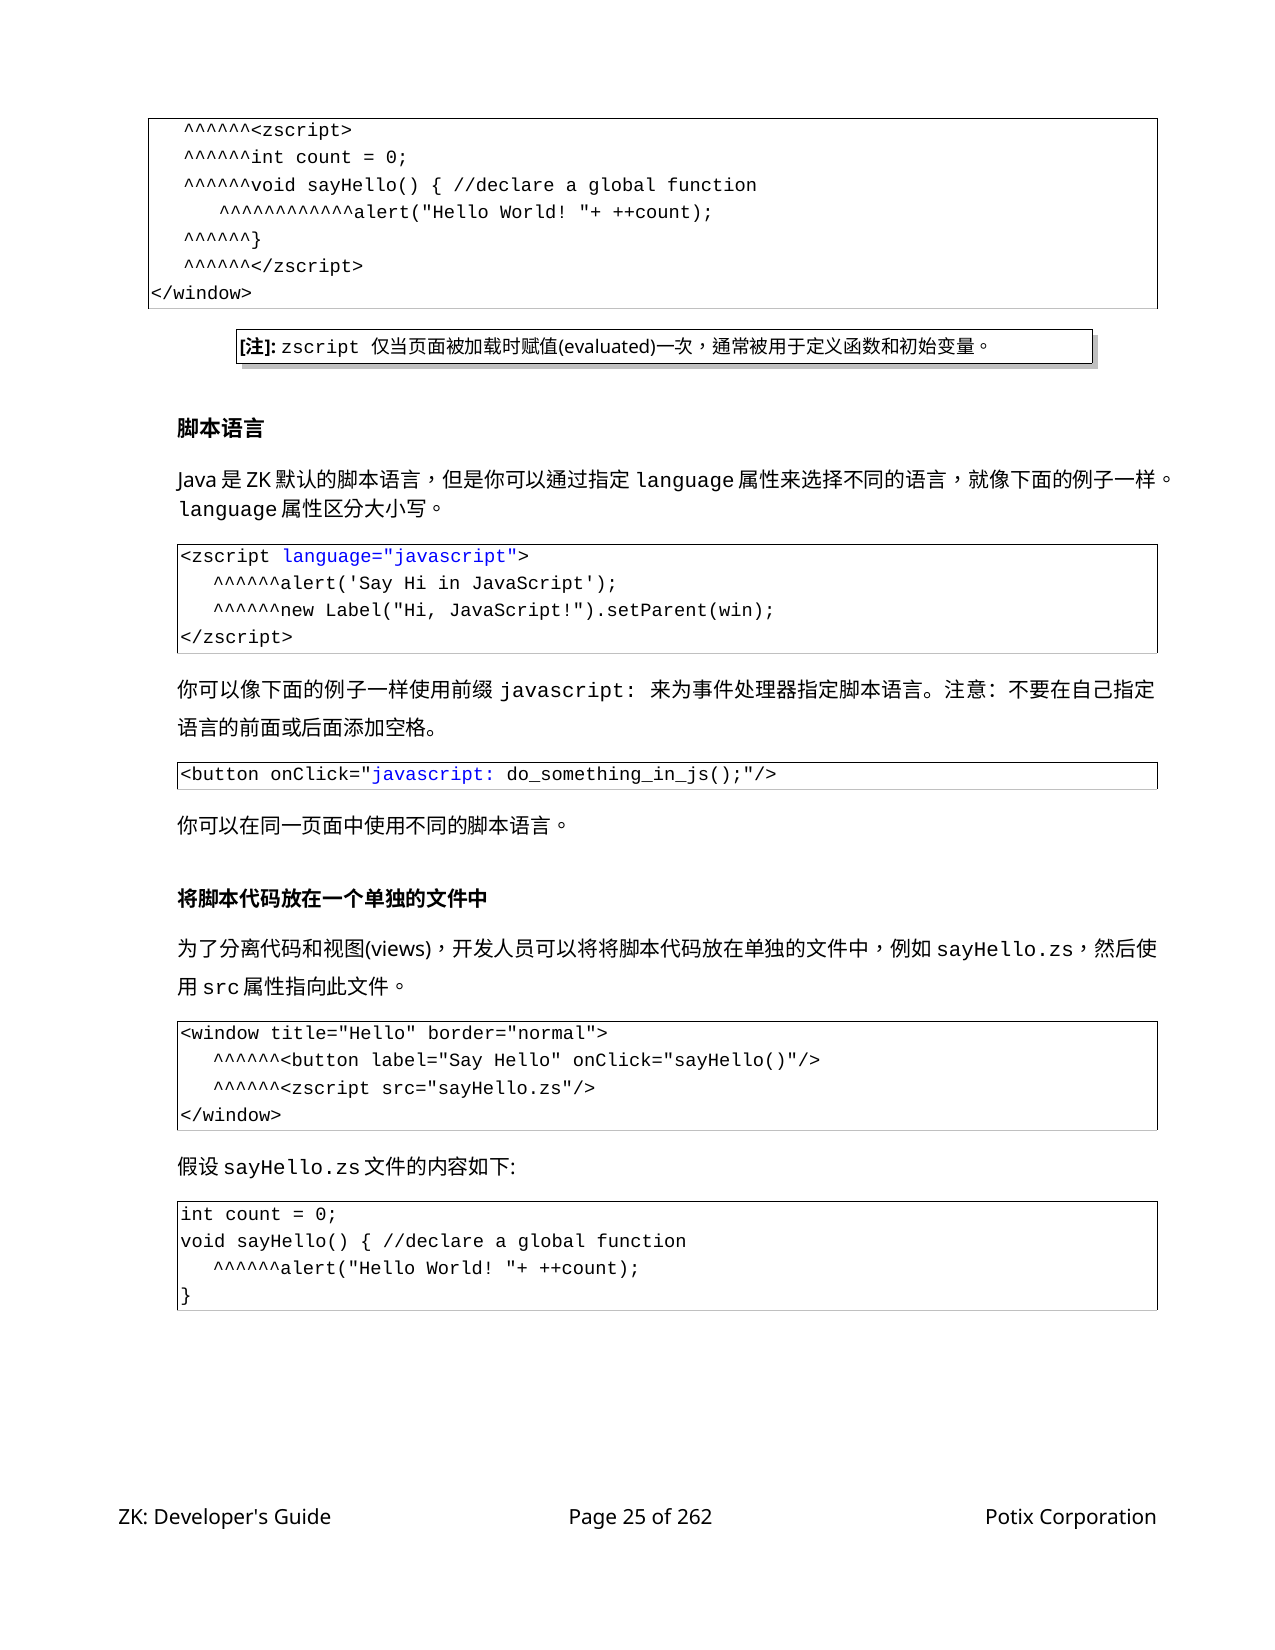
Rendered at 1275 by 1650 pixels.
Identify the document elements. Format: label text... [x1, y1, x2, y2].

text } [178, 1283, 1157, 1310]
text <button onClick="javascript: do_something_in_js();"/> [178, 763, 1157, 789]
text ^^^^^^<button label="Say Hello" onClick="sayHello()"/> [178, 1048, 1157, 1073]
text </window> [178, 1103, 1157, 1130]
text [注]: zscript 仅当页面被加载时赋值(evaluated)一次，通常被用于定义函数和初始变量。 [237, 330, 1092, 363]
text ^^^^^^</zscript> [149, 254, 1157, 278]
text 你可以在同一页面中使用不同的脚本语言。 [177, 809, 1157, 839]
text 为了分离代码和视图(views)，开发人员可以将将脚本代码放在单独的文件中，例如sayHello.zs，然后使用src属性指向此文件。 [177, 933, 1157, 1001]
text int count = 0; [178, 1202, 1157, 1226]
text 假设sayHello.zs文件的内容如下: [177, 1151, 1157, 1181]
text <zscript language="javascript"> [178, 545, 1157, 568]
subtitle 脚本语言 [177, 411, 1157, 443]
text <window title="Hello" border="normal"> [178, 1022, 1157, 1045]
text ^^^^^^<zscript src="sayHello.zs"/> [178, 1076, 1157, 1100]
text ^^^^^^} [149, 227, 1157, 251]
text ^^^^^^new Label("Hi, JavaScript!").setParent(win); [178, 598, 1157, 622]
text ^^^^^^<zscript> [149, 119, 1157, 142]
text ^^^^^^alert("Hello World! "+ ++count); [178, 1256, 1157, 1280]
text </window> [149, 281, 1157, 308]
text ^^^^^^int count = 0; [149, 145, 1157, 169]
text 你可以像下面的例子一样使用前缀 javascript: 来为事件处理器指定脚本语言。注意：不要在自己指定语言的前面或后面添加空格。 [177, 673, 1157, 741]
text ^^^^^^alert('Say Hi in JavaScript'); [178, 571, 1157, 595]
text </zscript> [178, 625, 1157, 653]
text void sayHello() { //declare a global function [178, 1229, 1157, 1253]
subtitle 将脚本代码放在一个单独的文件中 [177, 882, 1157, 912]
text Java是ZK默认的脚本语言，但是你可以通过指定language属性来选择不同的语言，就像下面的例子一样。language属性区分大小写。 [177, 463, 1157, 523]
text ^^^^^^^^^^^^alert("Hello World! "+ ++count); [149, 200, 1157, 224]
text ^^^^^^void sayHello() { //declare a global function [149, 172, 1157, 197]
